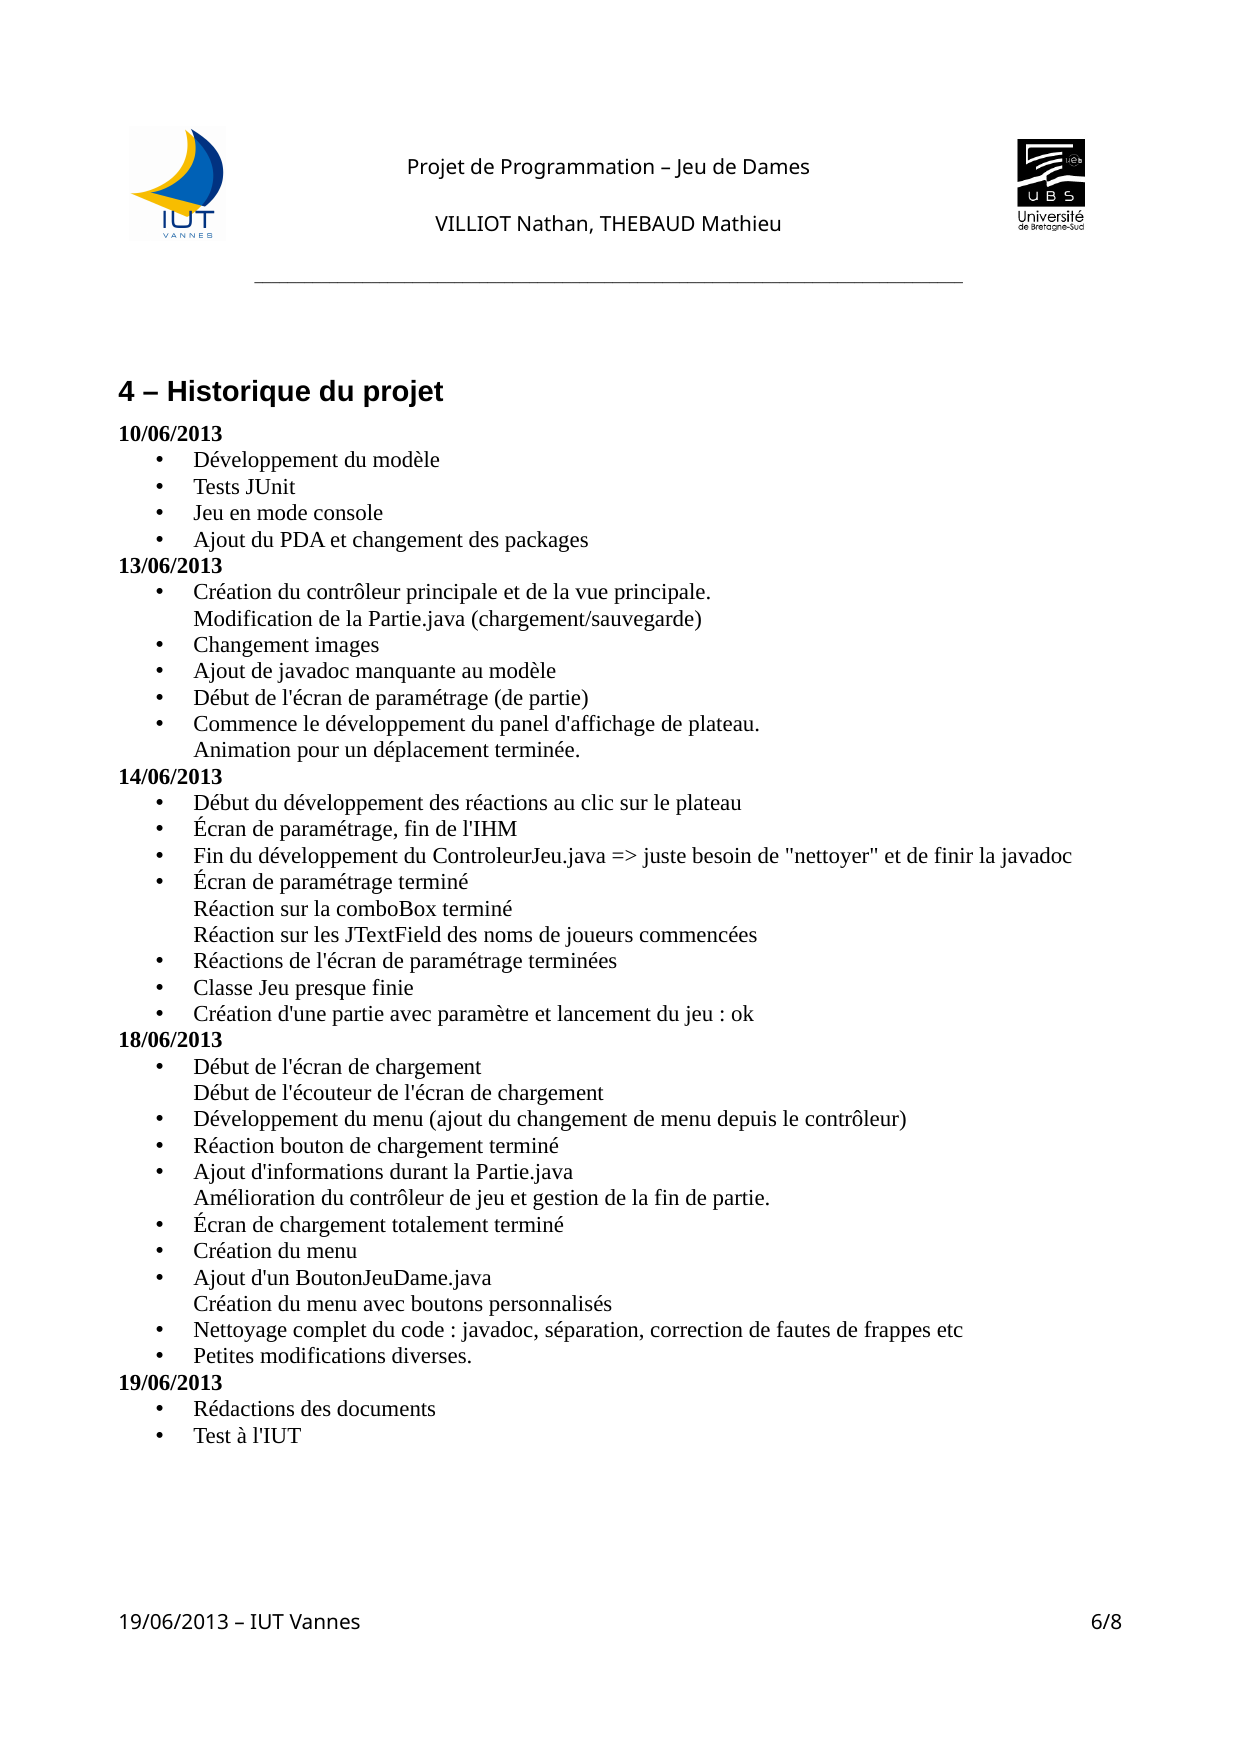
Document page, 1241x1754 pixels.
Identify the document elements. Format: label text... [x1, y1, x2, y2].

list Début de l'écran de paramétrage (de partie) [156, 684, 1122, 710]
list Création du menu [156, 1237, 1122, 1263]
list Test à l'IUT [156, 1422, 1122, 1448]
list Ajout de javadoc manquante au modèle [156, 657, 1122, 684]
list Ajout du PDA et changement des packages [156, 526, 1122, 552]
list Fin du développement du ControleurJeu.java => juste besoin de "nettoyer" et de finir la javadoc [156, 842, 1122, 868]
text 14/06/2013 [118, 763, 1122, 789]
list Tests JUnit [156, 473, 1122, 499]
list Nettoyage complet du code : javadoc, séparation, correction de fautes de frappes etc [156, 1316, 1122, 1343]
list Écran de paramétrage, fin de l'IHM [156, 816, 1122, 842]
list Création du contrôleur principale et de la vue principale. Modification de la Partie.java (chargement/sauvegarde) [156, 578, 1122, 631]
list Changement images [156, 631, 1122, 657]
list Début du développement des réactions au clic sur le plateau [156, 789, 1122, 816]
text 18/06/2013 [118, 1026, 1122, 1053]
list Ajout d'un BoutonJeuDame.java Création du menu avec boutons personnalisés [156, 1263, 1122, 1316]
subtitle 4 – Historique du projet [118, 374, 1122, 408]
picture [128, 126, 226, 241]
list Création d'une partie avec paramètre et lancement du jeu : ok [156, 1000, 1122, 1026]
list Réaction bouton de chargement terminé [156, 1132, 1122, 1158]
list Ajout d'informations durant la Partie.java Amélioration du contrôleur de jeu et gestion de la fin de partie. [156, 1158, 1122, 1211]
list Développement du menu (ajout du changement de menu depuis le contrôleur) [156, 1105, 1122, 1132]
list Commence le développement du panel d'affichage de plateau. Animation pour un déplacement terminée. [156, 710, 1122, 763]
list Petites modifications diverses. [156, 1343, 1122, 1369]
list Classe Jeu presque finie [156, 974, 1122, 1000]
list Écran de paramétrage terminé Réaction sur la comboBox terminé Réaction sur les JTextField des noms de joueurs commencées [156, 868, 1122, 947]
text 10/06/2013 [118, 420, 1122, 447]
list Rédactions des documents [156, 1395, 1122, 1422]
text 13/06/2013 [118, 552, 1122, 578]
list Jeu en mode console [156, 499, 1122, 526]
picture [1001, 123, 1102, 258]
list Développement du modèle [156, 447, 1122, 473]
list Réactions de l'écran de paramétrage terminées [156, 947, 1122, 974]
text 19/06/2013 [118, 1369, 1122, 1395]
list Écran de chargement totalement terminé [156, 1211, 1122, 1237]
list Début de l'écran de chargement Début de l'écouteur de l'écran de chargement [156, 1053, 1122, 1105]
